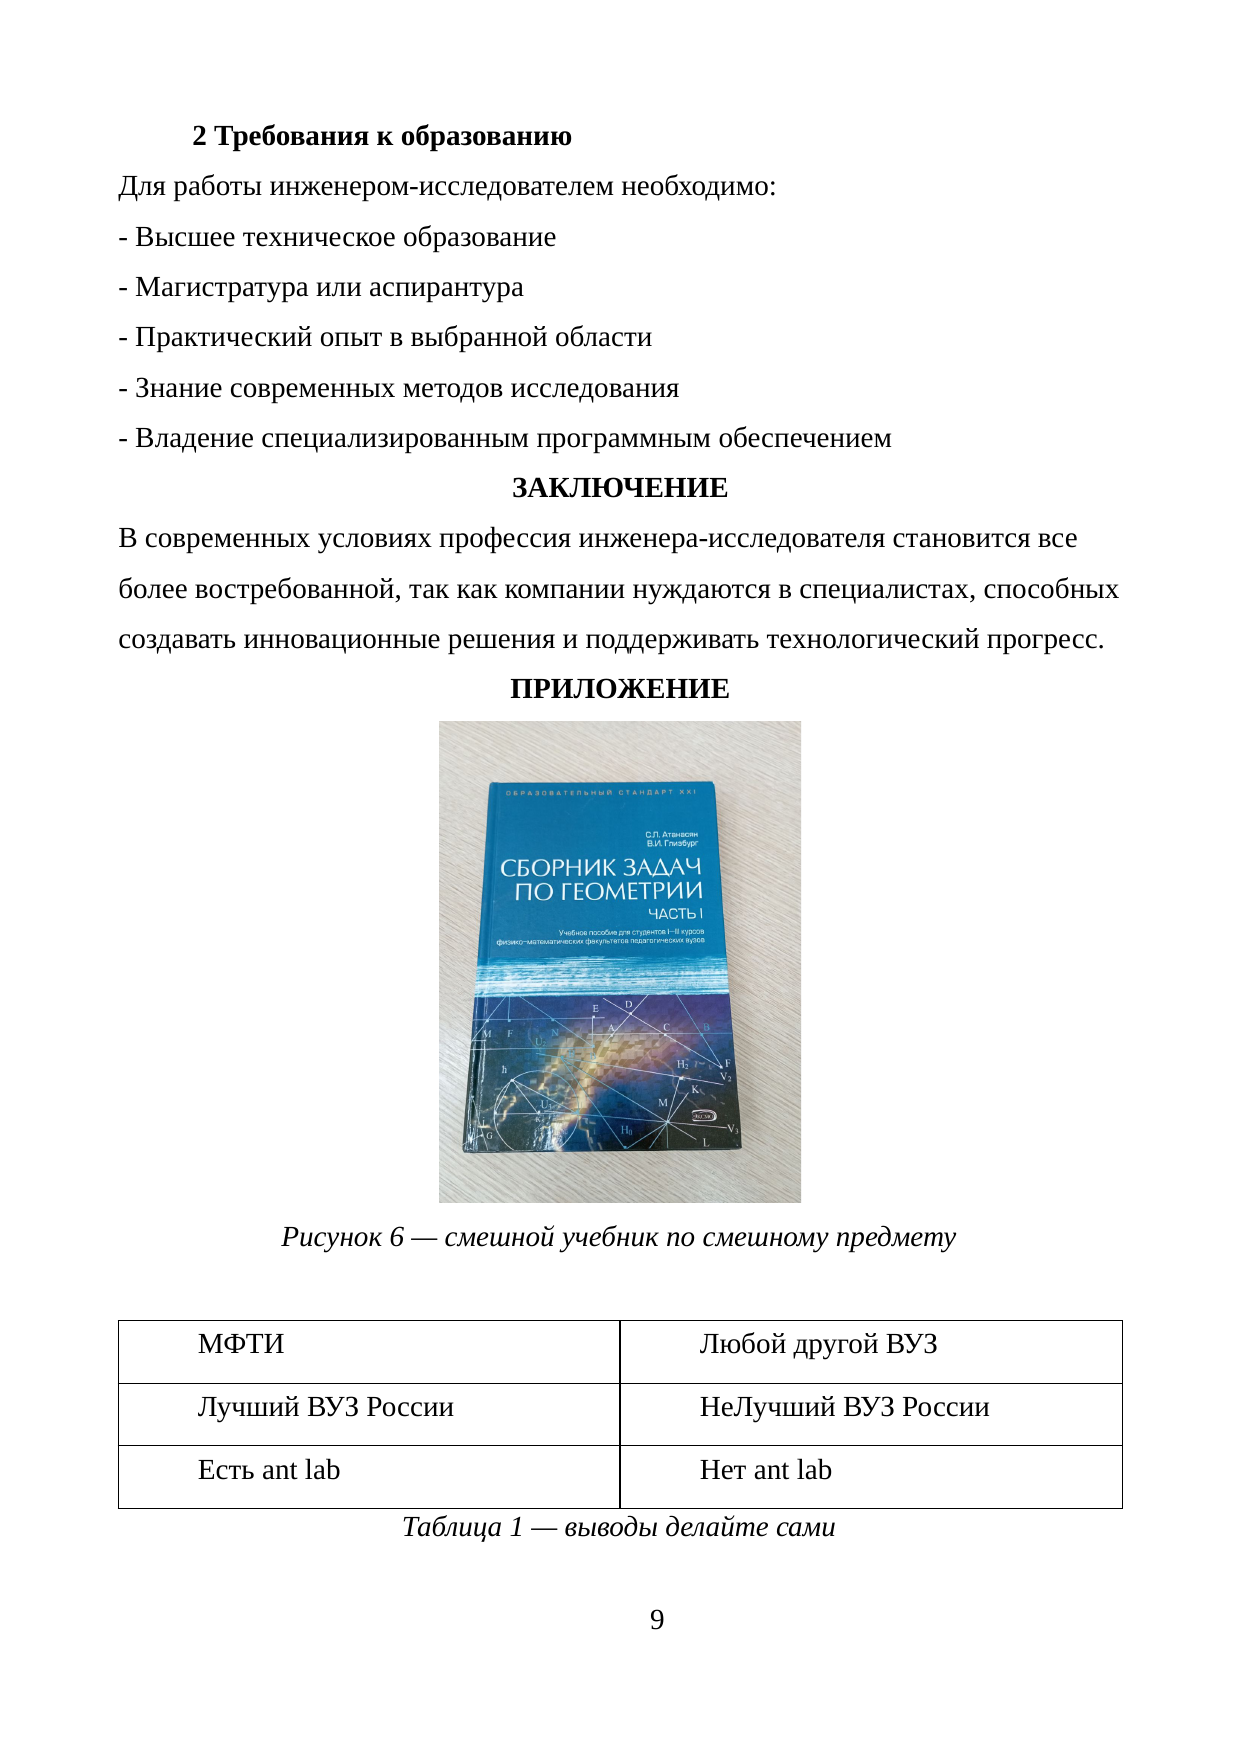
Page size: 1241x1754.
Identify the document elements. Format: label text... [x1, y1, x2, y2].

table_cell Нет ant lab [621, 1446, 1122, 1508]
table_cell НеЛучший ВУЗ России [621, 1384, 1122, 1445]
text Таблица 1 — выводы делайте сами [118, 1509, 1122, 1543]
table_cell Есть ant lab [119, 1446, 619, 1508]
subtitle ПРИЛОЖЕНИЕ [118, 672, 1122, 705]
text В современных условиях профессия инженера-исследователя становится все более востребованной, так как компании нуждаются в специалистах, способных создавать инновационные решения и поддерживать технологический прогресс. [118, 521, 1122, 655]
table_cell Лучший ВУЗ России [119, 1384, 619, 1445]
text Рисунок 6 — смешной учебник по смешному предмету [118, 1219, 1122, 1253]
subtitle Требования к образованию [118, 118, 1122, 152]
table_header МФТИ [119, 1321, 619, 1383]
subtitle ЗАКЛЮЧЕНИЕ [118, 470, 1122, 504]
text Для работы инженером-исследователем необходимо: - Высшее техническое образование - Магистратура или аспирантура - Практический опыт в выбранной области - Знание современных методов исследования - Владение специализированным программным обеспечением [118, 168, 1122, 453]
picture [439, 721, 802, 1203]
table_header Любой другой ВУЗ [621, 1321, 1122, 1383]
